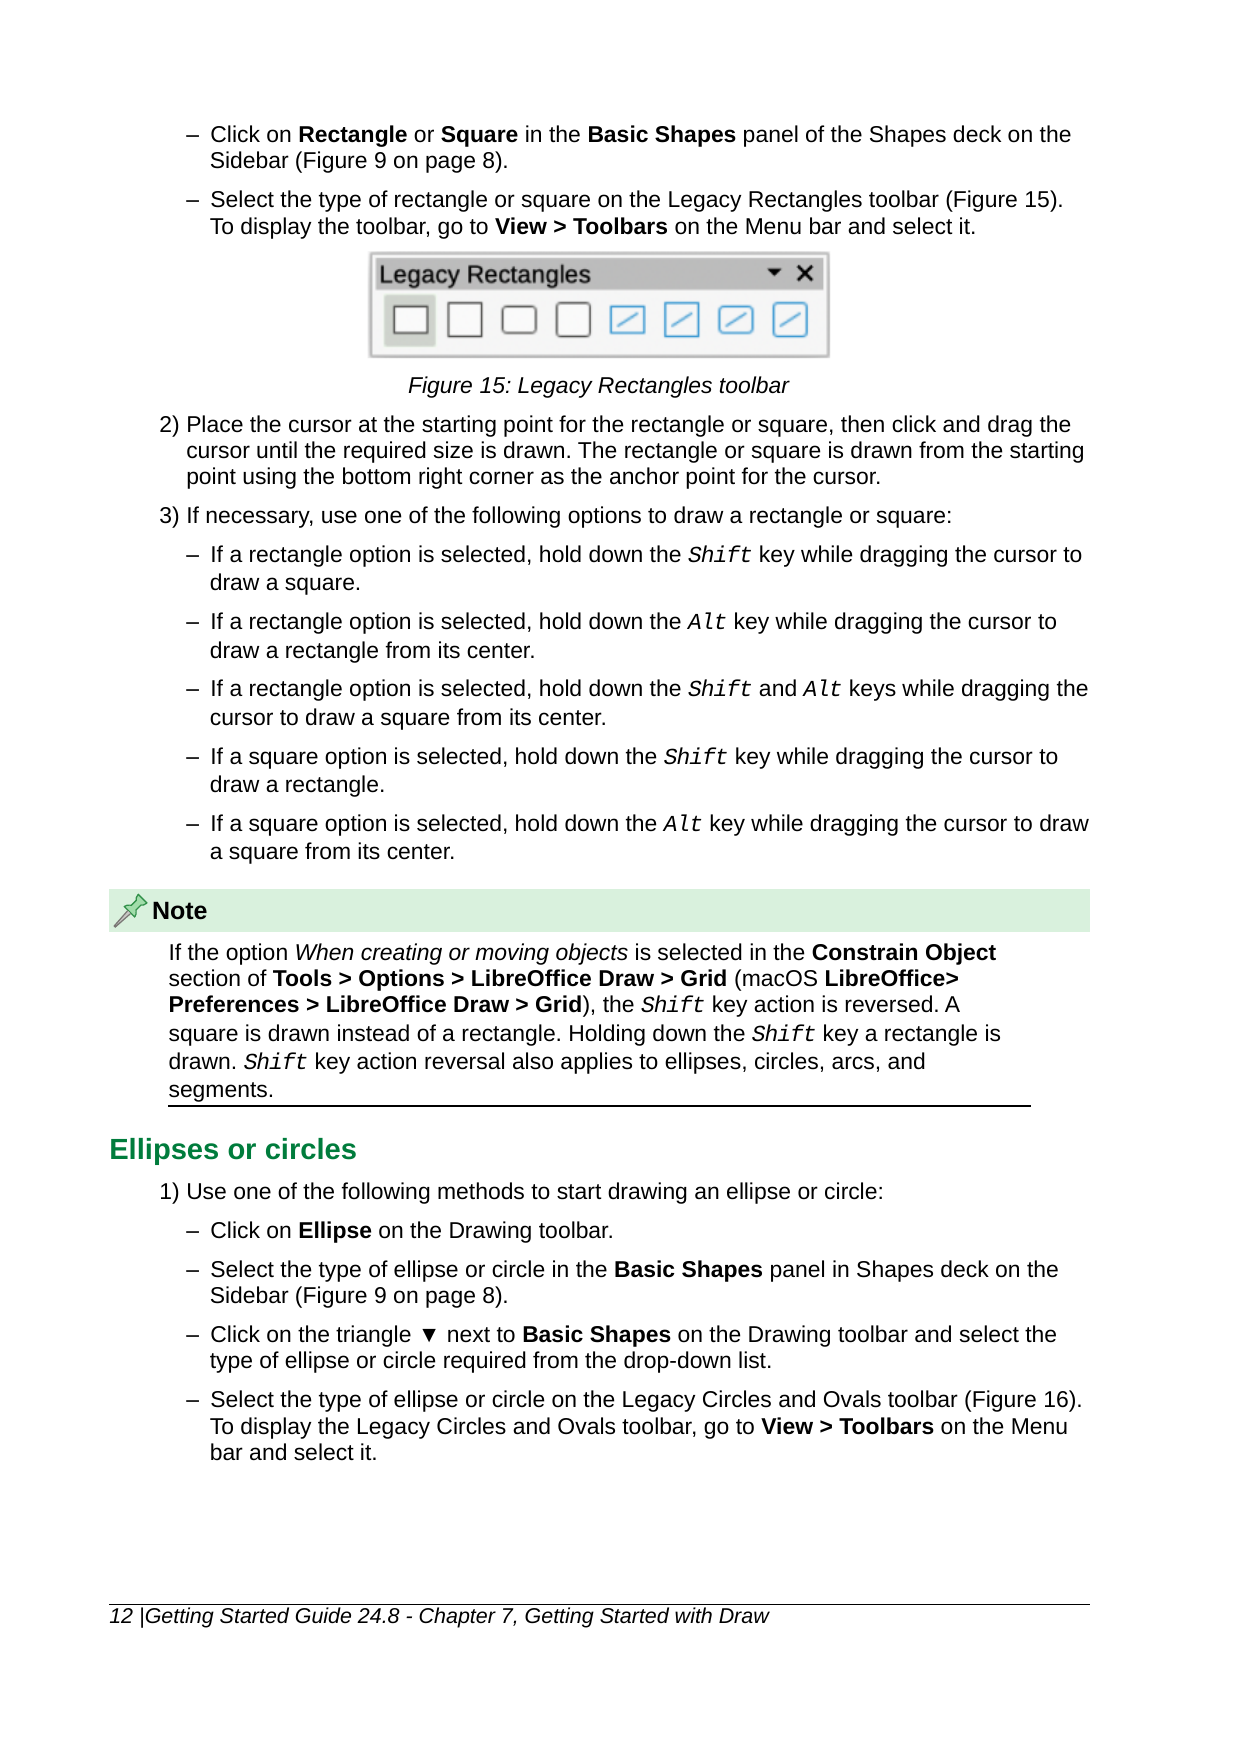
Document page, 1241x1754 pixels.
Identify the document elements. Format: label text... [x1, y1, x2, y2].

list Place the cursor at the starting point for the rectangle or square, then click and drag the cursor until the required size is drawn. The rectangle or square is drawn from the starting point using the bottom right corner as the anchor point for the cursor. [186, 411, 1090, 490]
list Use one of the following methods to start drawing an ellipse or circle: [186, 1178, 1090, 1204]
list If a square option is selected, hold down the Shift key while dragging the cursor to draw a rectangle. [186, 743, 1090, 797]
list If a rectangle option is selected, hold down the Alt key while dragging the cursor to draw a rectangle from its center. [186, 608, 1090, 663]
list If a square option is selected, hold down the Alt key while dragging the cursor to draw a square from its center. [186, 810, 1090, 864]
picture [367, 251, 832, 360]
list Select the type of rectangle or square on the Legacy Rectangles toolbar (Figure 15). To display the toolbar, go to View > Toolbars on the Menu bar and select it. [186, 186, 1090, 239]
list If a rectangle option is selected, hold down the Shift key while dragging the cursor to draw a square. [186, 541, 1090, 596]
list Click on Ellipse on the Drawing toolbar. [186, 1217, 1090, 1243]
subtitle Note [109, 889, 1090, 932]
list Select the type of ellipse or circle on the Legacy Circles and Ovals toolbar (Figure 16). To display the Legacy Circles and Ovals toolbar, go to View > Toolbars on the Menu bar and select it. [186, 1386, 1090, 1465]
list Click on Rectangle or Square in the Basic Shapes panel of the Shapes deck on the Sidebar (Figure 9 on page 8). [186, 121, 1090, 174]
list If a rectangle option is selected, hold down the Shift and Alt keys while dragging the cursor to draw a square from its center. [186, 675, 1090, 730]
list Click on the triangle ▼ next to Basic Shapes on the Drawing toolbar and select the type of ellipse or circle required from the drop-down list. [186, 1321, 1090, 1374]
text Figure 15: Legacy Rectangles toolbar [367, 372, 832, 398]
subtitle Ellipses or circles [109, 1132, 1090, 1166]
text If the option When creating or moving objects is selected in the Constrain Object section of Tools > Options > LibreOffice Draw > Grid (macOS LibreOffice> Preferences > LibreOffice Draw > Grid), the Shift key action is reversed. A square is drawn instead of a rectangle. Holding down the Shift key a rectangle is drawn. Shift key action reversal also applies to ellipses, circles, arcs, and segments. [168, 938, 1031, 1105]
list Select the type of ellipse or circle in the Basic Shapes panel in Shapes deck on the Sidebar (Figure 9 on page 8). [186, 1256, 1090, 1309]
list If necessary, use one of the following options to draw a rectangle or square: [186, 502, 1090, 528]
